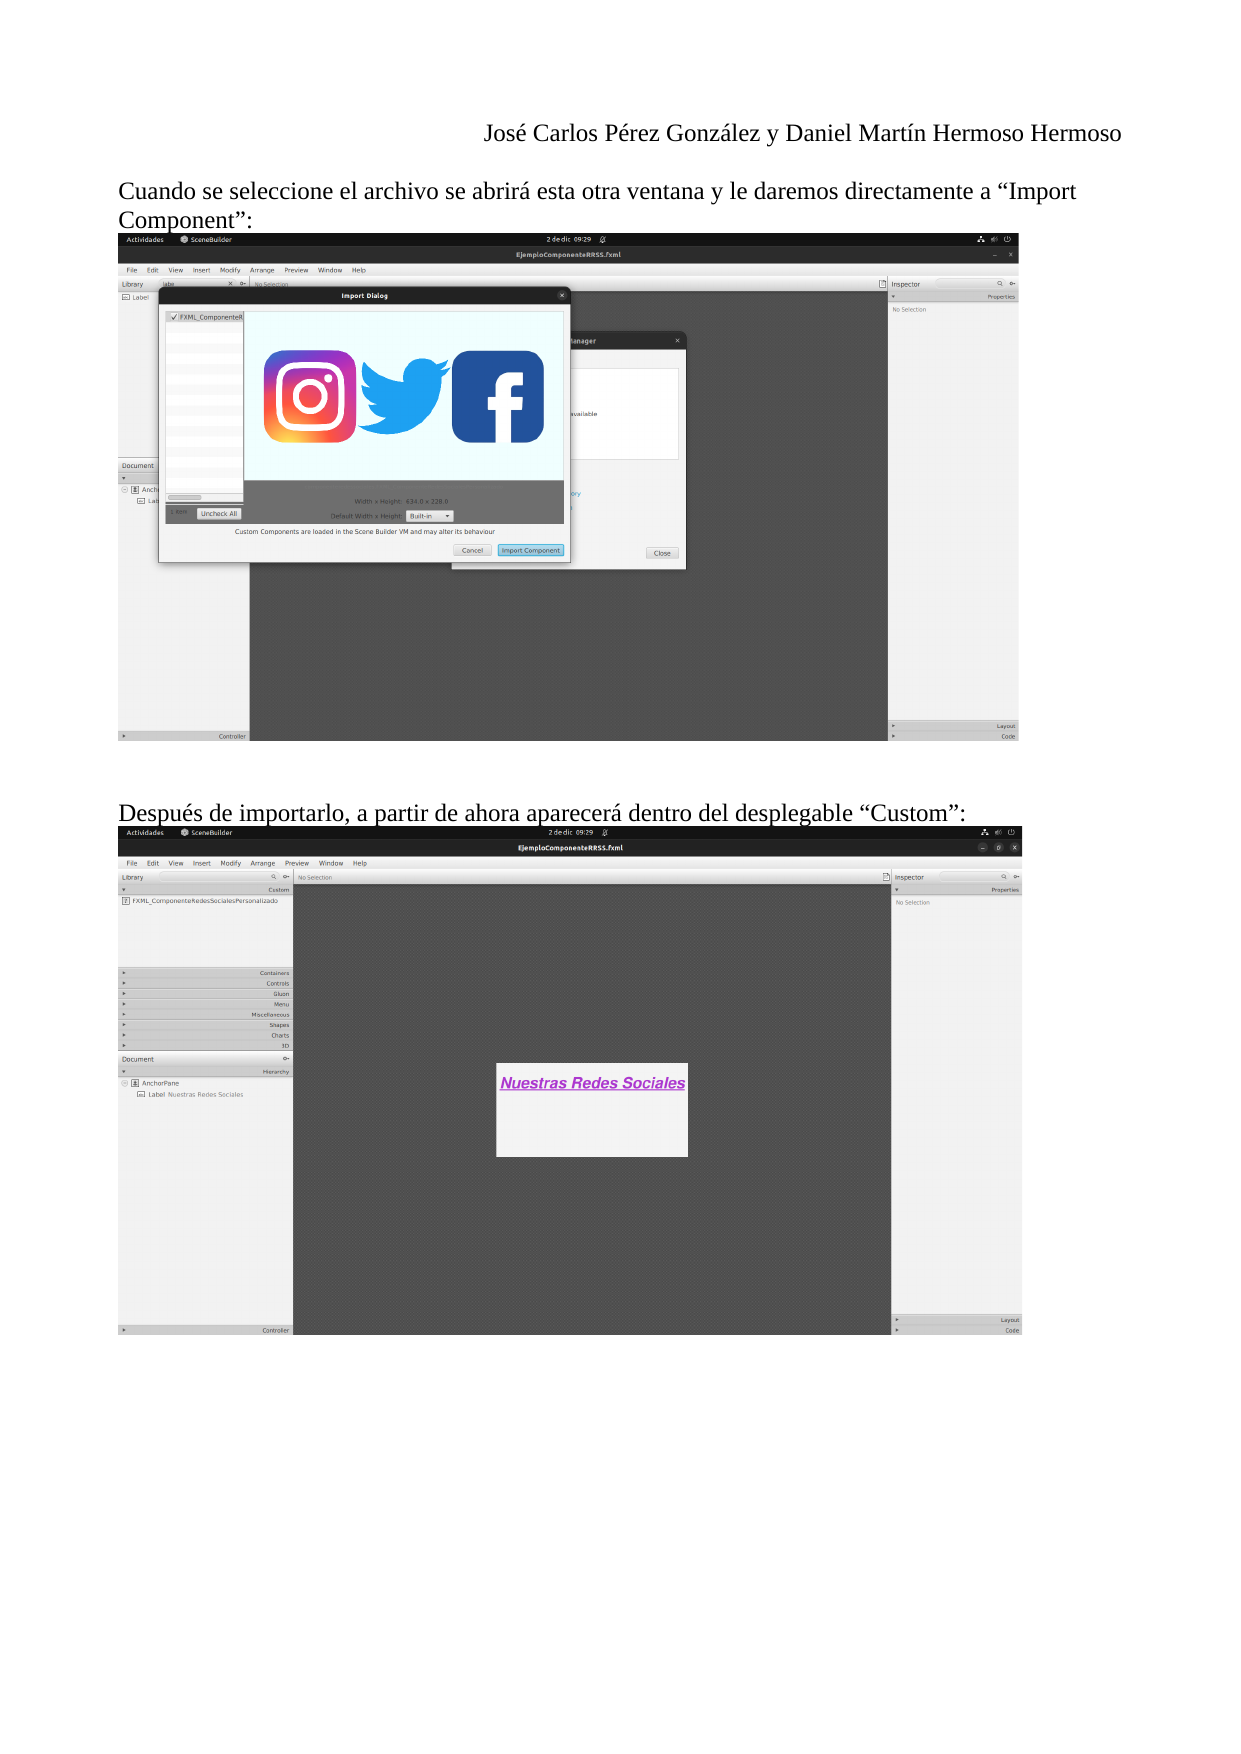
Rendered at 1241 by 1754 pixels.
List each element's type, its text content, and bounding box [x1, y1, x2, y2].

picture [118, 826, 1023, 1335]
text Cuando se seleccione el archivo se abrirá esta otra ventana y le daremos directamente a “Import Component”: [118, 176, 1122, 234]
text Después de importarlo, a partir de ahora aparecerá dentro del desplegable “Custom”: [118, 798, 1122, 827]
picture [118, 233, 1019, 741]
